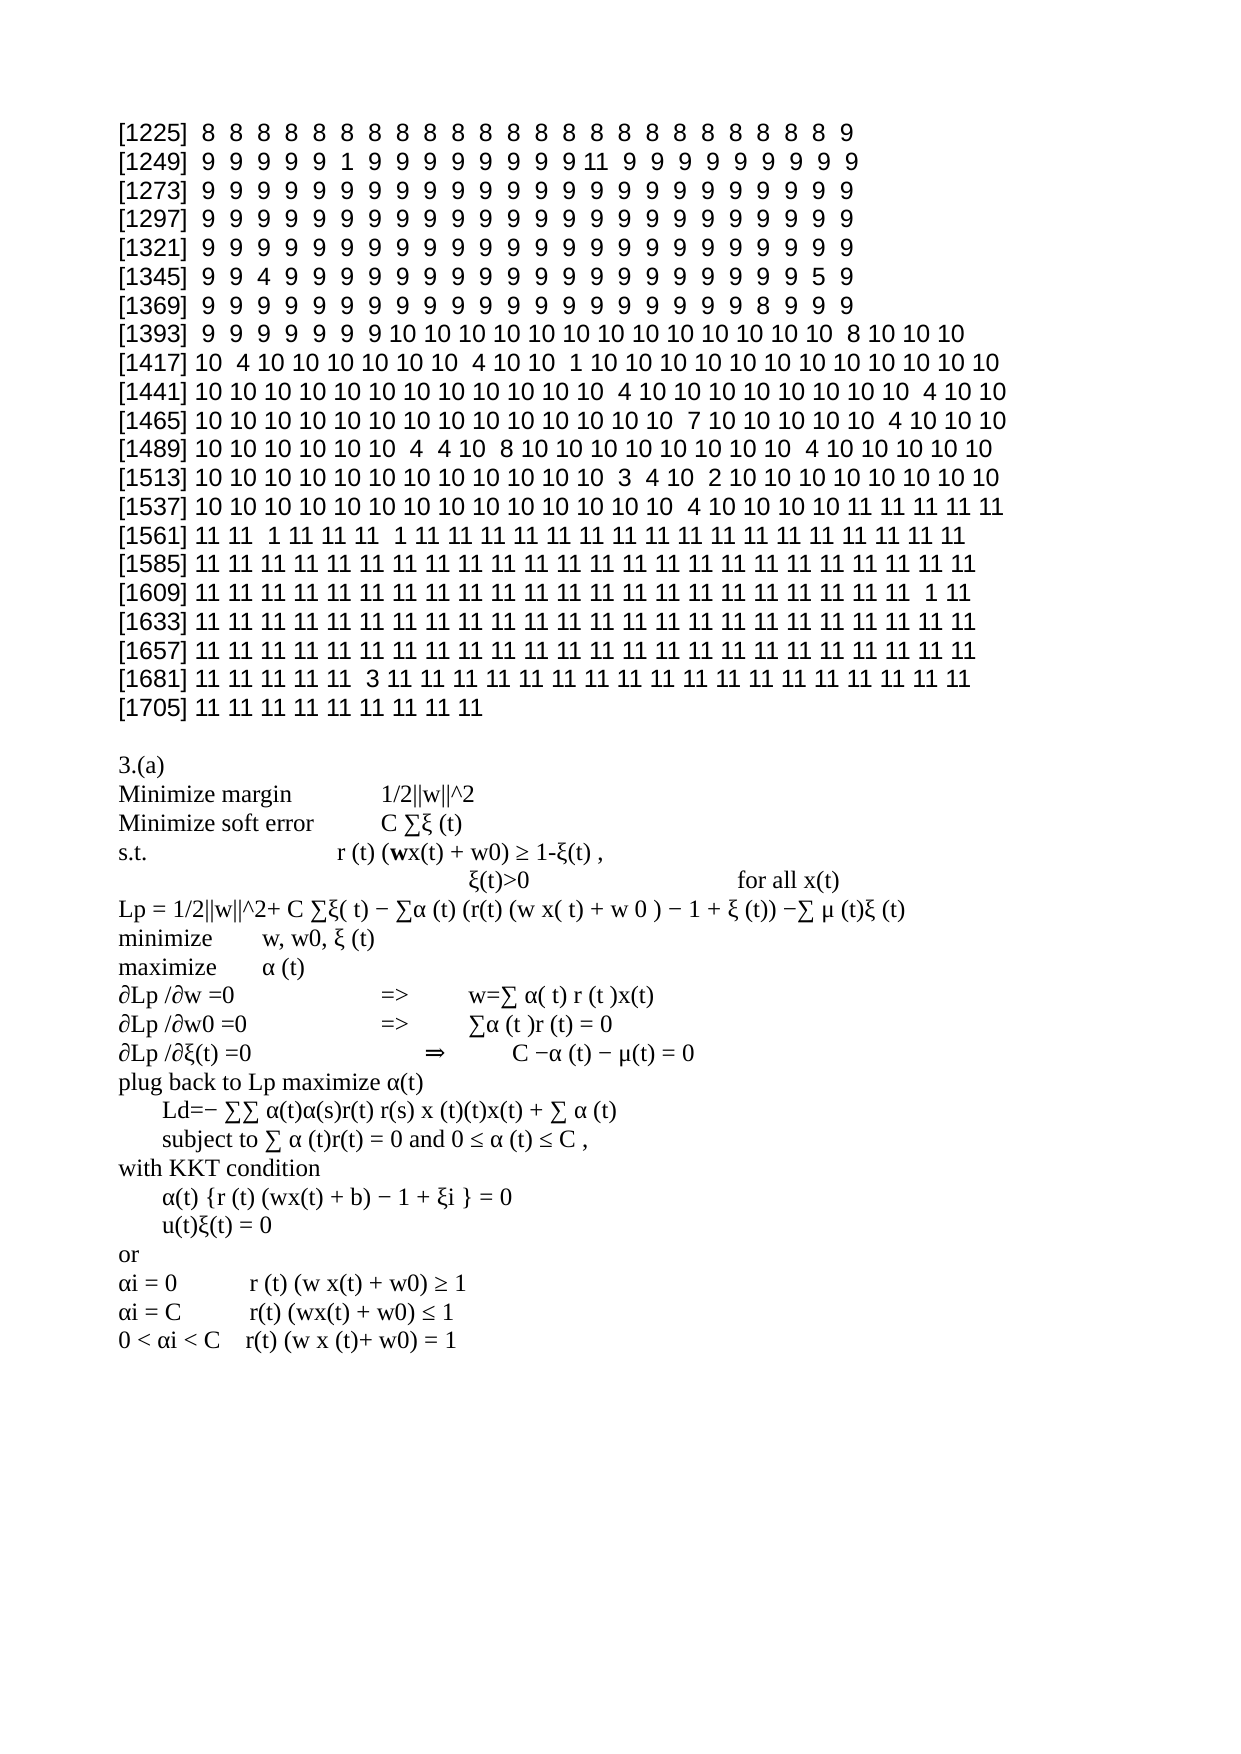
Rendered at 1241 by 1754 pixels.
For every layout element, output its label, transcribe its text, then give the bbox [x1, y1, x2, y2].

text [1345] 9 9 4 9 9 9 9 9 9 9 9 9 9 9 9 9 9 9 9 9 9 9 5 9 [118, 262, 1122, 291]
text Minimize margin 1/2||w||^2 [118, 779, 1122, 808]
text subject to ∑ α (t)r(t) = 0 and 0 ≤ α (t) ≤ C , [118, 1124, 1122, 1153]
text ∂Lp /∂ξ(t) =0 ⇒ C −α (t) − μ(t) = 0 [118, 1038, 1122, 1067]
text plug back to Lp maximize α(t) [118, 1067, 1122, 1096]
text with KKT condition [118, 1153, 1122, 1182]
text [1225] 8 8 8 8 8 8 8 8 8 8 8 8 8 8 8 8 8 8 8 8 8 8 8 9 [118, 118, 1122, 147]
text [1249] 9 9 9 9 9 1 9 9 9 9 9 9 9 9 11 9 9 9 9 9 9 9 9 9 [118, 147, 1122, 176]
text [1273] 9 9 9 9 9 9 9 9 9 9 9 9 9 9 9 9 9 9 9 9 9 9 9 9 [118, 176, 1122, 204]
text or [118, 1239, 1122, 1268]
text [1705] 11 11 11 11 11 11 11 11 11 [118, 693, 1122, 722]
text maximize α (t) [118, 952, 1122, 981]
text 0 < αi < C r(t) (w x (t)+ w0) = 1 [118, 1326, 1122, 1354]
text ∂Lp /∂w =0 => w=∑ α( t) r (t )x(t) [118, 981, 1122, 1009]
text [1297] 9 9 9 9 9 9 9 9 9 9 9 9 9 9 9 9 9 9 9 9 9 9 9 9 [118, 204, 1122, 233]
text [1465] 10 10 10 10 10 10 10 10 10 10 10 10 10 10 7 10 10 10 10 10 4 10 10 10 [118, 406, 1122, 434]
text minimize w, w0, ξ (t) [118, 923, 1122, 952]
text [1537] 10 10 10 10 10 10 10 10 10 10 10 10 10 10 4 10 10 10 10 11 11 11 11 11 [118, 492, 1122, 521]
text [1513] 10 10 10 10 10 10 10 10 10 10 10 10 3 4 10 2 10 10 10 10 10 10 10 10 [118, 463, 1122, 492]
text [1321] 9 9 9 9 9 9 9 9 9 9 9 9 9 9 9 9 9 9 9 9 9 9 9 9 [118, 233, 1122, 262]
text αi = 0 r (t) (w x(t) + w0) ≥ 1 [118, 1268, 1122, 1297]
text [1393] 9 9 9 9 9 9 9 10 10 10 10 10 10 10 10 10 10 10 10 10 8 10 10 10 [118, 319, 1122, 348]
text [1441] 10 10 10 10 10 10 10 10 10 10 10 10 4 10 10 10 10 10 10 10 10 4 10 10 [118, 377, 1122, 406]
text Minimize soft error C ∑ξ (t) [118, 808, 1122, 837]
text [1633] 11 11 11 11 11 11 11 11 11 11 11 11 11 11 11 11 11 11 11 11 11 11 11 11 [118, 607, 1122, 636]
text [1681] 11 11 11 11 11 3 11 11 11 11 11 11 11 11 11 11 11 11 11 11 11 11 11 11 [118, 664, 1122, 693]
text 3.(a) [118, 751, 1122, 779]
text Lp = 1/2||w||^2+ C ∑ξ( t) − ∑α (t) (r(t) (w x( t) + w 0 ) − 1 + ξ (t)) −∑ μ (t)ξ (t) [118, 894, 1122, 923]
text [1609] 11 11 11 11 11 11 11 11 11 11 11 11 11 11 11 11 11 11 11 11 11 11 1 11 [118, 578, 1122, 607]
text [1585] 11 11 11 11 11 11 11 11 11 11 11 11 11 11 11 11 11 11 11 11 11 11 11 11 [118, 549, 1122, 578]
text u(t)ξ(t) = 0 [118, 1211, 1122, 1239]
text s.t. r (t) (wx(t) + w0) ≥ 1-ξ(t) , [118, 837, 1122, 866]
text [1561] 11 11 1 11 11 11 1 11 11 11 11 11 11 11 11 11 11 11 11 11 11 11 11 11 [118, 521, 1122, 549]
text α(t) {r (t) (wx(t) + b) − 1 + ξi } = 0 [118, 1182, 1122, 1211]
text ξ(t)>0 for all x(t) [118, 866, 1122, 894]
text αi = C r(t) (wx(t) + w0) ≤ 1 [118, 1297, 1122, 1326]
text ∂Lp /∂w0 =0 => ∑α (t )r (t) = 0 [118, 1009, 1122, 1038]
text Ld=− ∑∑ α(t)α(s)r(t) r(s) x (t)(t)x(t) + ∑ α (t) [118, 1096, 1122, 1124]
text [1489] 10 10 10 10 10 10 4 4 10 8 10 10 10 10 10 10 10 10 4 10 10 10 10 10 [118, 434, 1122, 463]
text [1657] 11 11 11 11 11 11 11 11 11 11 11 11 11 11 11 11 11 11 11 11 11 11 11 11 [118, 636, 1122, 664]
text [1417] 10 4 10 10 10 10 10 10 4 10 10 1 10 10 10 10 10 10 10 10 10 10 10 10 [118, 348, 1122, 377]
text [1369] 9 9 9 9 9 9 9 9 9 9 9 9 9 9 9 9 9 9 9 9 8 9 9 9 [118, 291, 1122, 319]
